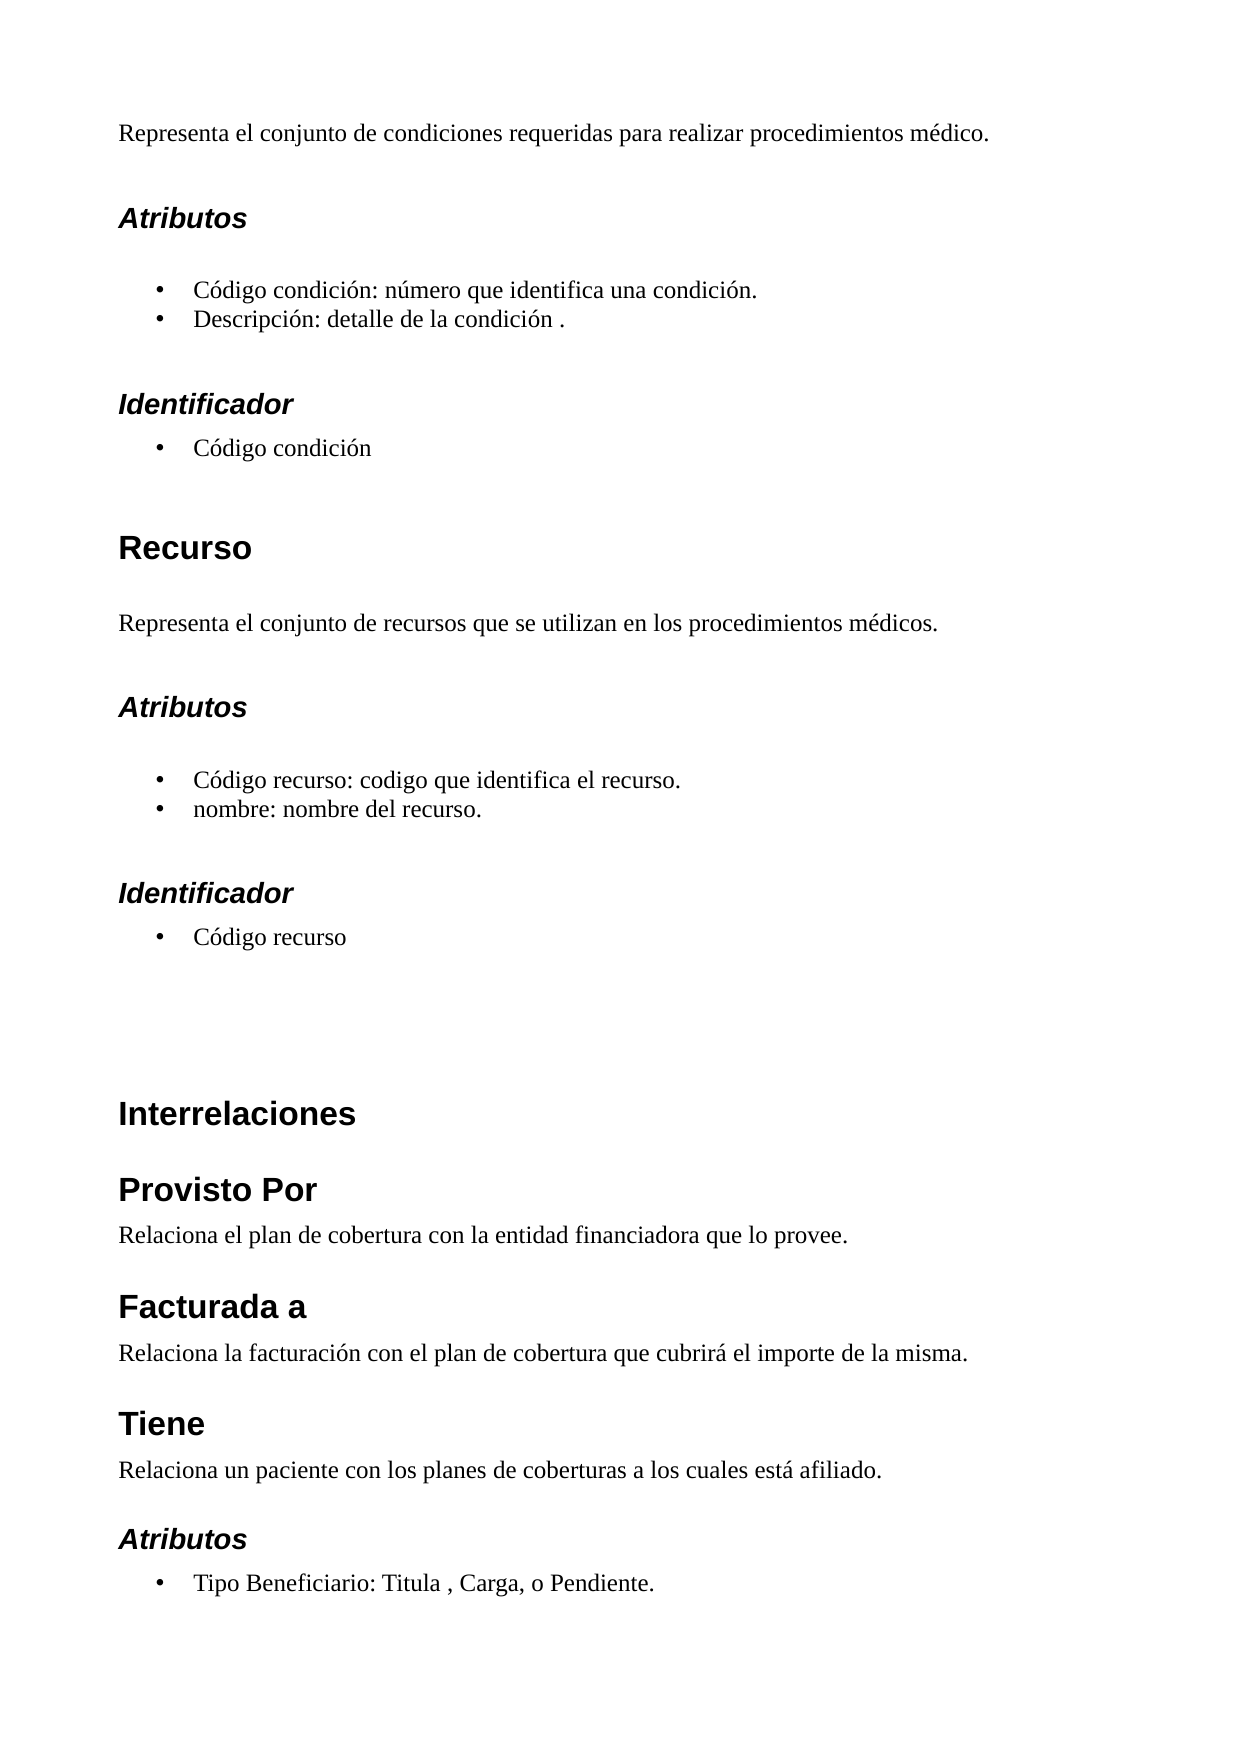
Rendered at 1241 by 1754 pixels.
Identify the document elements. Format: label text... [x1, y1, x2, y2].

list Código recurso [156, 922, 1122, 951]
subtitle Facturada a [118, 1287, 1122, 1326]
text Representa el conjunto de condiciones requeridas para realizar procedimientos médico. [118, 118, 1122, 147]
subtitle Atributos [118, 690, 1122, 724]
subtitle Interrelaciones [118, 1093, 1122, 1132]
list Código condición [156, 433, 1122, 461]
text Representa el conjunto de recursos que se utilizan en los procedimientos médicos. [118, 608, 1122, 636]
list Descripción: detalle de la condición . [156, 304, 1122, 333]
subtitle Recurso [118, 528, 1122, 566]
subtitle Identificador [118, 387, 1122, 420]
list Código recurso: codigo que identifica el recurso. [156, 765, 1122, 794]
text Relaciona la facturación con el plan de cobertura que cubrirá el importe de la misma. [118, 1338, 1122, 1367]
subtitle Tiene [118, 1404, 1122, 1443]
subtitle Provisto Por [118, 1169, 1122, 1208]
list Tipo Beneficiario: Titula , Carga, o Pendiente. [156, 1568, 1122, 1596]
subtitle Identificador [118, 876, 1122, 910]
text Relaciona el plan de cobertura con la entidad financiadora que lo provee. [118, 1221, 1122, 1249]
list Código condición: número que identifica una condición. [156, 275, 1122, 304]
text Relaciona un paciente con los planes de coberturas a los cuales está afiliado. [118, 1455, 1122, 1484]
list nombre: nombre del recurso. [156, 794, 1122, 822]
subtitle Atributos [118, 1522, 1122, 1555]
subtitle Atributos [118, 201, 1122, 234]
